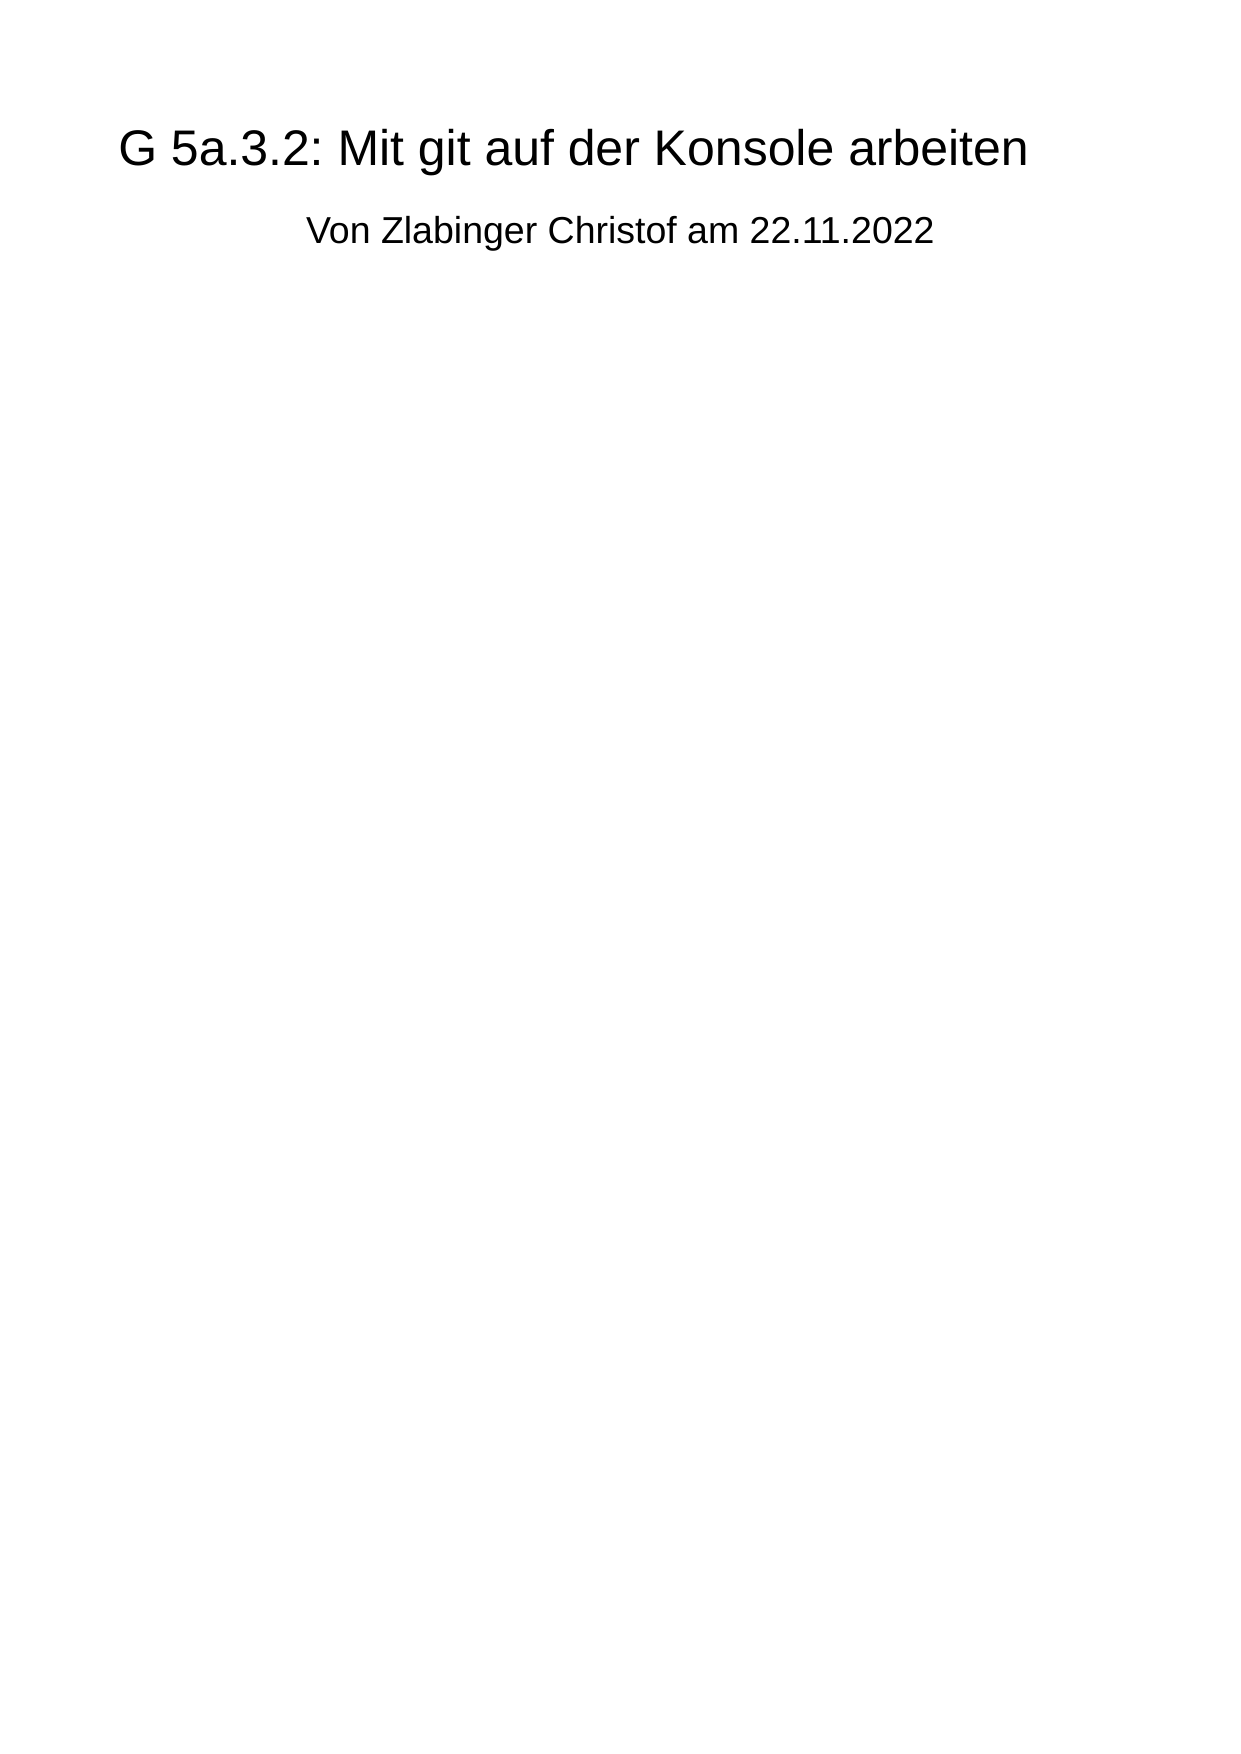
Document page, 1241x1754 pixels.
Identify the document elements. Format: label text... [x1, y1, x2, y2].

subtitle G 5a.3.2: Mit git auf der Konsole arbeiten [118, 118, 1122, 176]
subtitle Von Zlabinger Christof am 22.11.2022 [118, 208, 1122, 251]
